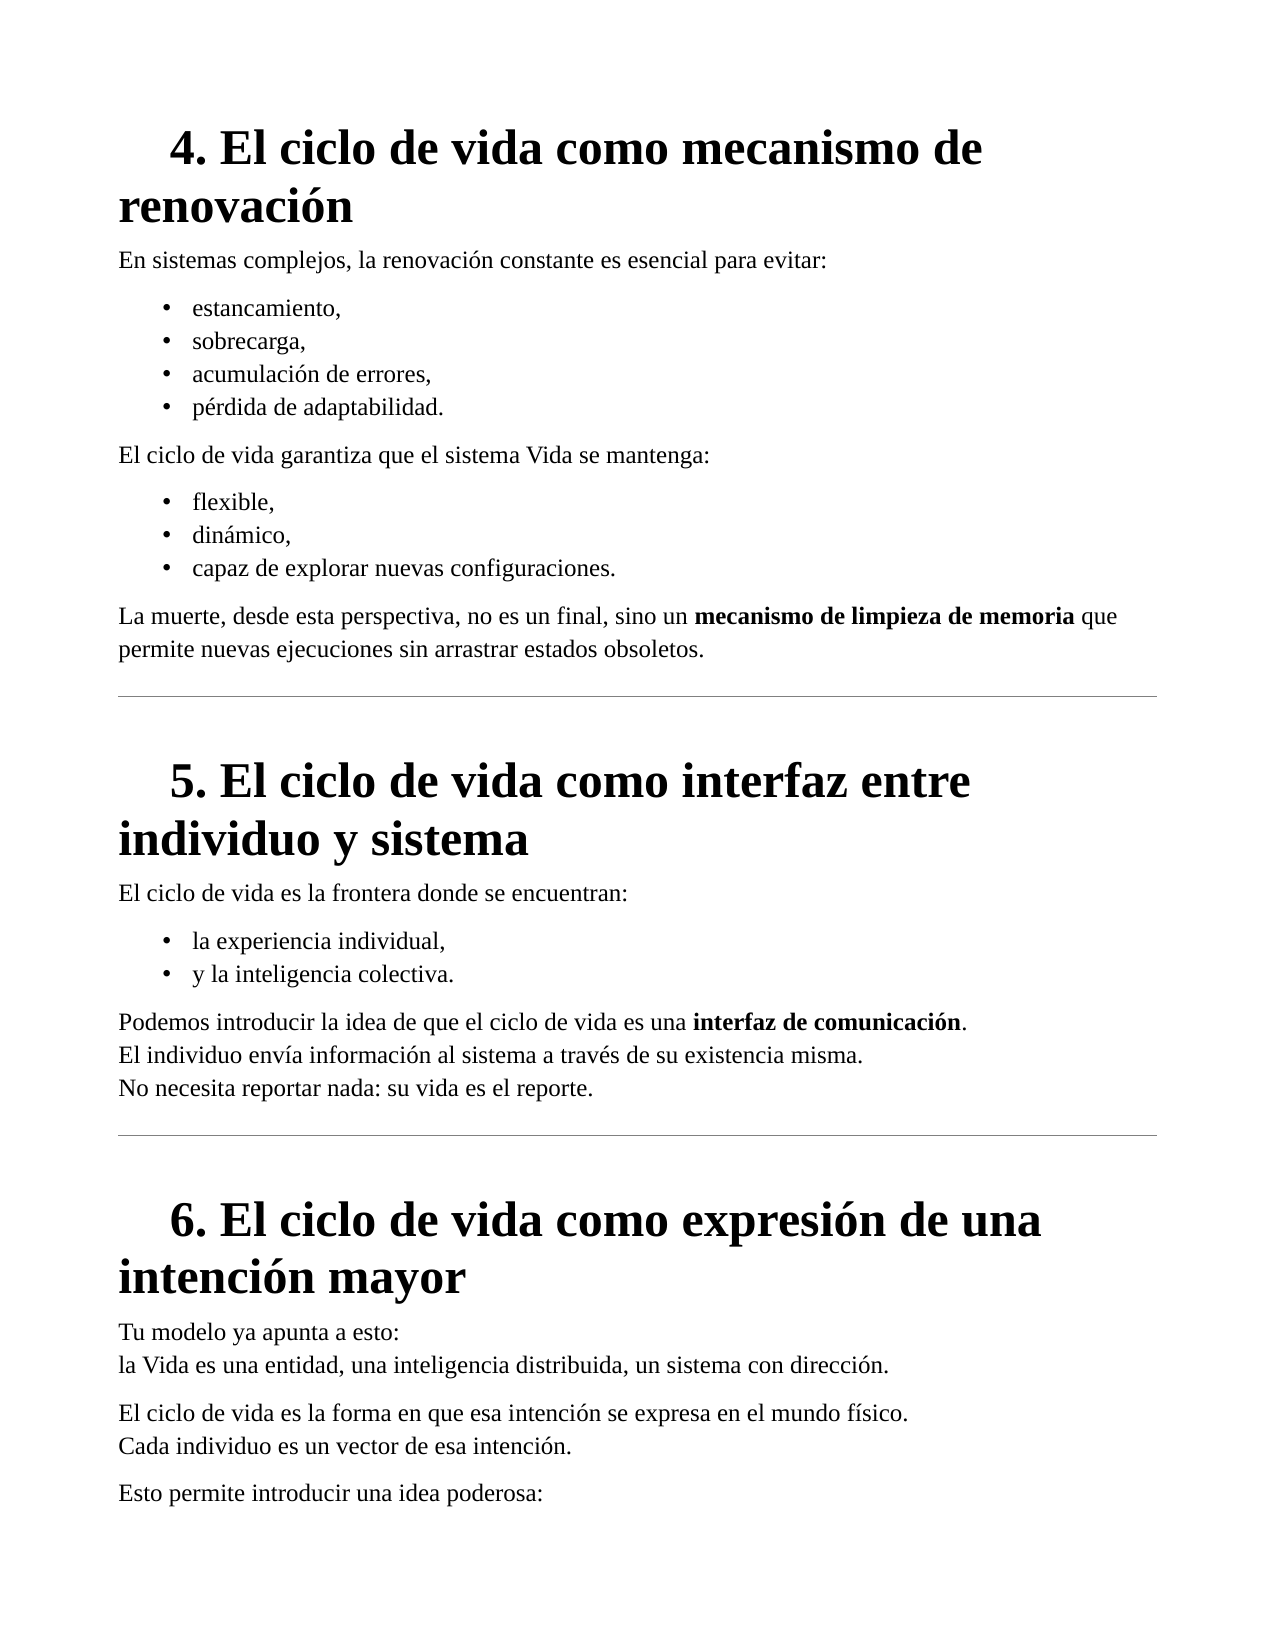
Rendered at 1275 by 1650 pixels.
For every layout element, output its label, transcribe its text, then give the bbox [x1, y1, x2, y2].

text El ciclo de vida garantiza que el sistema Vida se mantenga: [118, 440, 1157, 469]
list acumulación de errores, [162, 359, 1157, 388]
text La muerte, desde esta perspectiva, no es un final, sino un mecanismo de limpieza de memoria que permite nuevas ejecuciones sin arrastrar estados obsoletos. [118, 601, 1157, 663]
list y la inteligencia colectiva. [162, 959, 1157, 988]
list capaz de explorar nuevas configuraciones. [162, 553, 1157, 582]
list pérdida de adaptabilidad. [162, 392, 1157, 421]
text El ciclo de vida es la forma en que esa intención se expresa en el mundo físico. Cada individuo es un vector de esa intención. [118, 1398, 1157, 1459]
text En sistemas complejos, la renovación constante es esencial para evitar: [118, 246, 1157, 274]
list sobrecarga, [162, 326, 1157, 355]
list dinámico, [162, 521, 1157, 549]
text Tu modelo ya apunta a esto: la Vida es una entidad, una inteligencia distribuida, un sistema con dirección. [118, 1317, 1157, 1379]
text Esto permite introducir una idea poderosa: [118, 1478, 1157, 1507]
subtitle 🌱 4. El ciclo de vida como mecanismo de renovación [118, 118, 1157, 233]
text Podemos introducir la idea de que el ciclo de vida es una interfaz de comunicación. El individuo envía información al sistema a través de su existencia misma. No necesita reportar nada: su vida es el reporte. [118, 1007, 1157, 1102]
subtitle 🔮 6. El ciclo de vida como expresión de una intención mayor [118, 1190, 1157, 1305]
list flexible, [162, 487, 1157, 516]
list estancamiento, [162, 293, 1157, 322]
text El ciclo de vida es la frontera donde se encuentran: [118, 878, 1157, 907]
subtitle 🧩 5. El ciclo de vida como interfaz entre individuo y sistema [118, 751, 1157, 866]
list la experiencia individual, [162, 926, 1157, 955]
